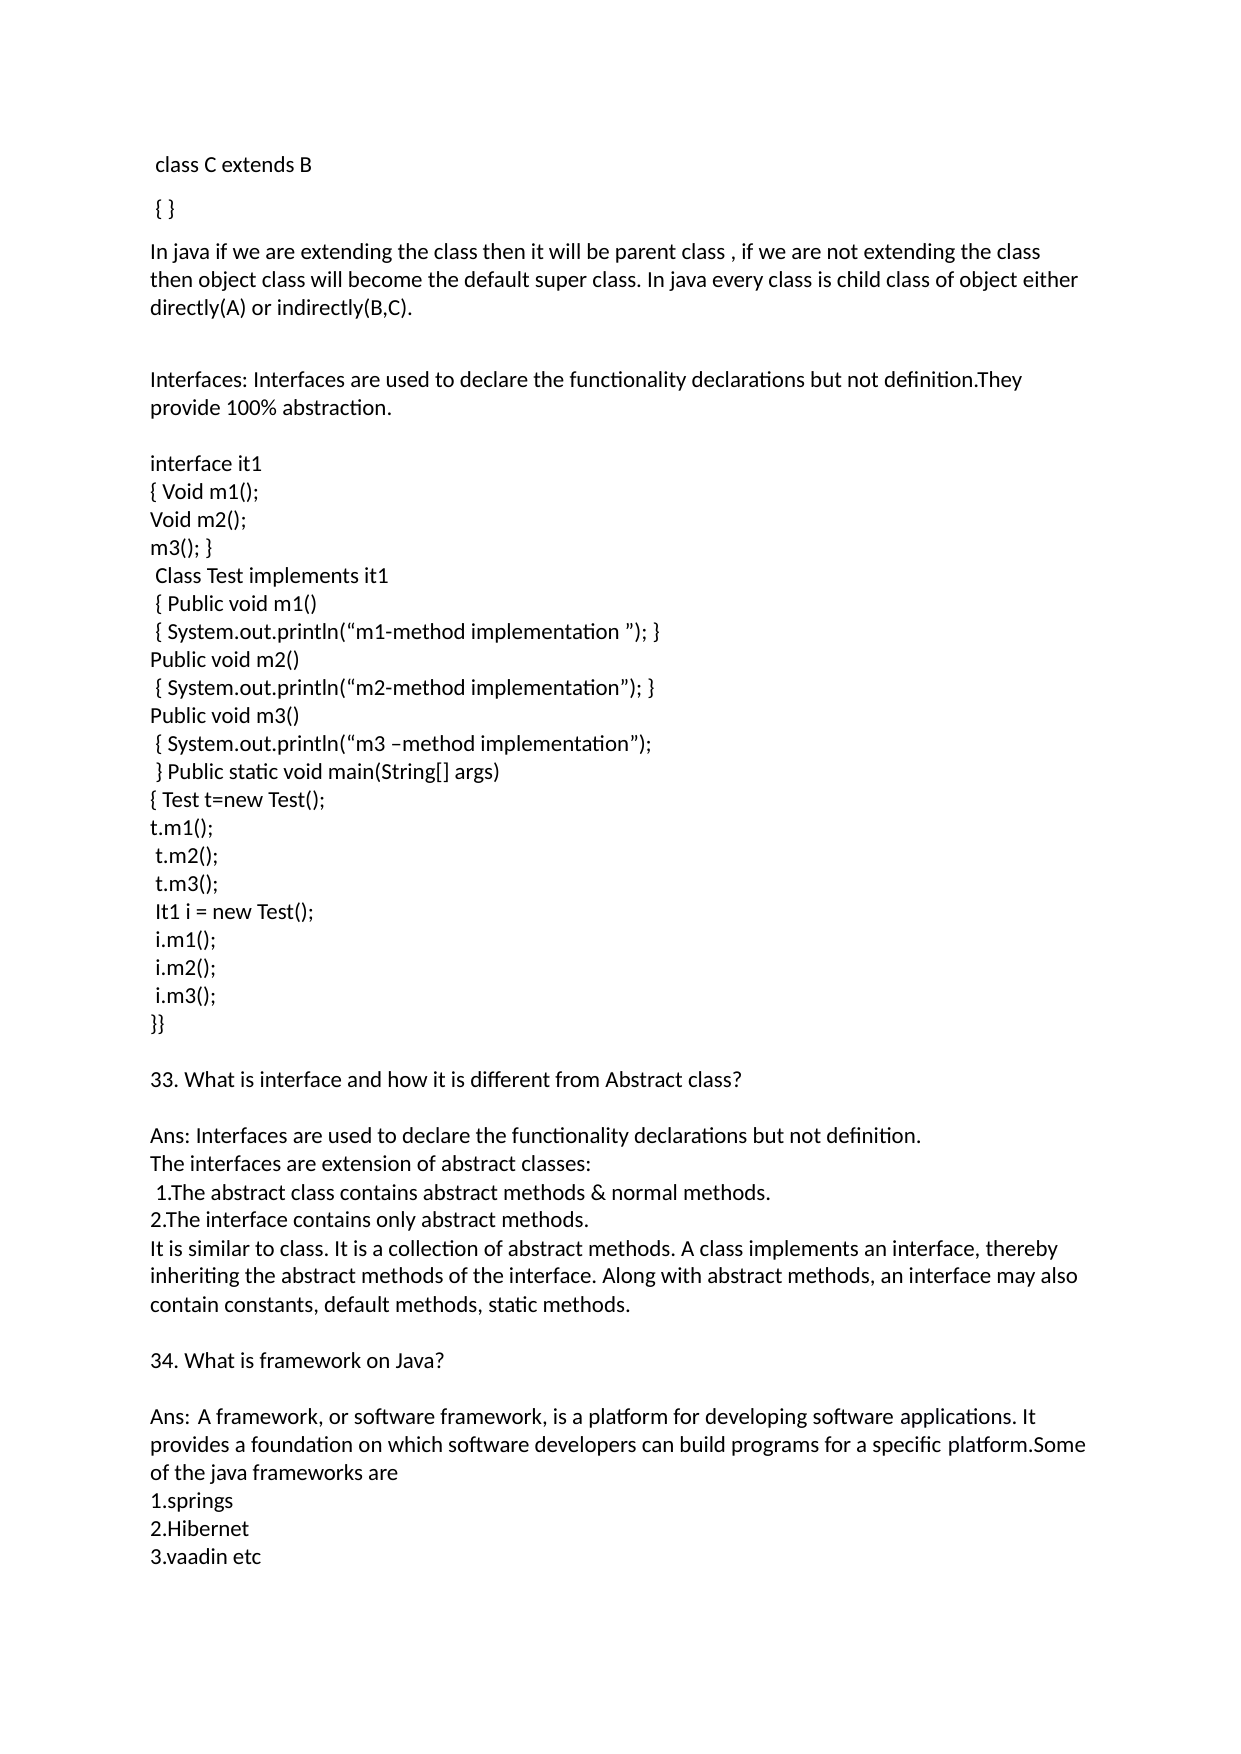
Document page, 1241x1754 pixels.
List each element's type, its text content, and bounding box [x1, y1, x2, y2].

text }} [150, 1009, 1090, 1037]
text 34. What is framework on Java? [150, 1346, 1090, 1374]
text } Public static void main(String[] args) [150, 757, 1090, 785]
text { System.out.println(“m1-method implementation ”); } [150, 617, 1090, 645]
text It1 i = new Test(); [150, 897, 1090, 925]
text i.m1(); [150, 925, 1090, 953]
text i.m2(); [150, 953, 1090, 981]
text t.m3(); [150, 869, 1090, 897]
text t.m2(); [150, 841, 1090, 869]
text m3(); } [150, 533, 1090, 561]
text Void m2(); [150, 505, 1090, 533]
text { } [150, 194, 1090, 222]
text 1.springs [150, 1486, 1090, 1514]
text Interfaces: Interfaces are used to declare the functionality declarations but not definition.They provide 100% abstraction. [150, 365, 1090, 421]
text In java if we are extending the class then it will be parent class , if we are not extending the class then object class will become the default super class. In java every class is child class of object either directly(A) or indirectly(B,C). [150, 237, 1090, 321]
text 1.The abstract class contains abstract methods & normal methods. [150, 1178, 1090, 1206]
text t.m1(); [150, 813, 1090, 841]
text { System.out.println(“m2-method implementation”); } [150, 673, 1090, 701]
text The interfaces are extension of abstract classes: [150, 1149, 1090, 1178]
text It is similar to class. It is a collection of abstract methods. A class implements an interface, thereby inheriting the abstract methods of the interface. Along with abstract methods, an interface may also contain constants, default methods, static methods. [150, 1234, 1090, 1318]
text class C extends B [150, 150, 1090, 178]
text 2.Hibernet [150, 1514, 1090, 1542]
text { Public void m1() [150, 589, 1090, 617]
text Ans: A framework, or software framework, is a platform for developing software applications. It provides a foundation on which software developers can build programs for a specific platform.Some of the java frameworks are [150, 1402, 1090, 1486]
text { System.out.println(“m3 –method implementation”); [150, 729, 1090, 757]
text Public void m3() [150, 701, 1090, 729]
text { Test t=new Test(); [150, 785, 1090, 813]
text { Void m1(); [150, 477, 1090, 505]
text 33. What is interface and how it is different from Abstract class? [150, 1066, 1090, 1093]
text Class Test implements it1 [150, 561, 1090, 589]
text i.m3(); [150, 981, 1090, 1009]
text Ans: Interfaces are used to declare the functionality declarations but not definition. [150, 1122, 1090, 1149]
text interface it1 [150, 449, 1090, 477]
text 3.vaadin etc [150, 1542, 1090, 1570]
text 2.The interface contains only abstract methods. [150, 1206, 1090, 1234]
text Public void m2() [150, 645, 1090, 673]
